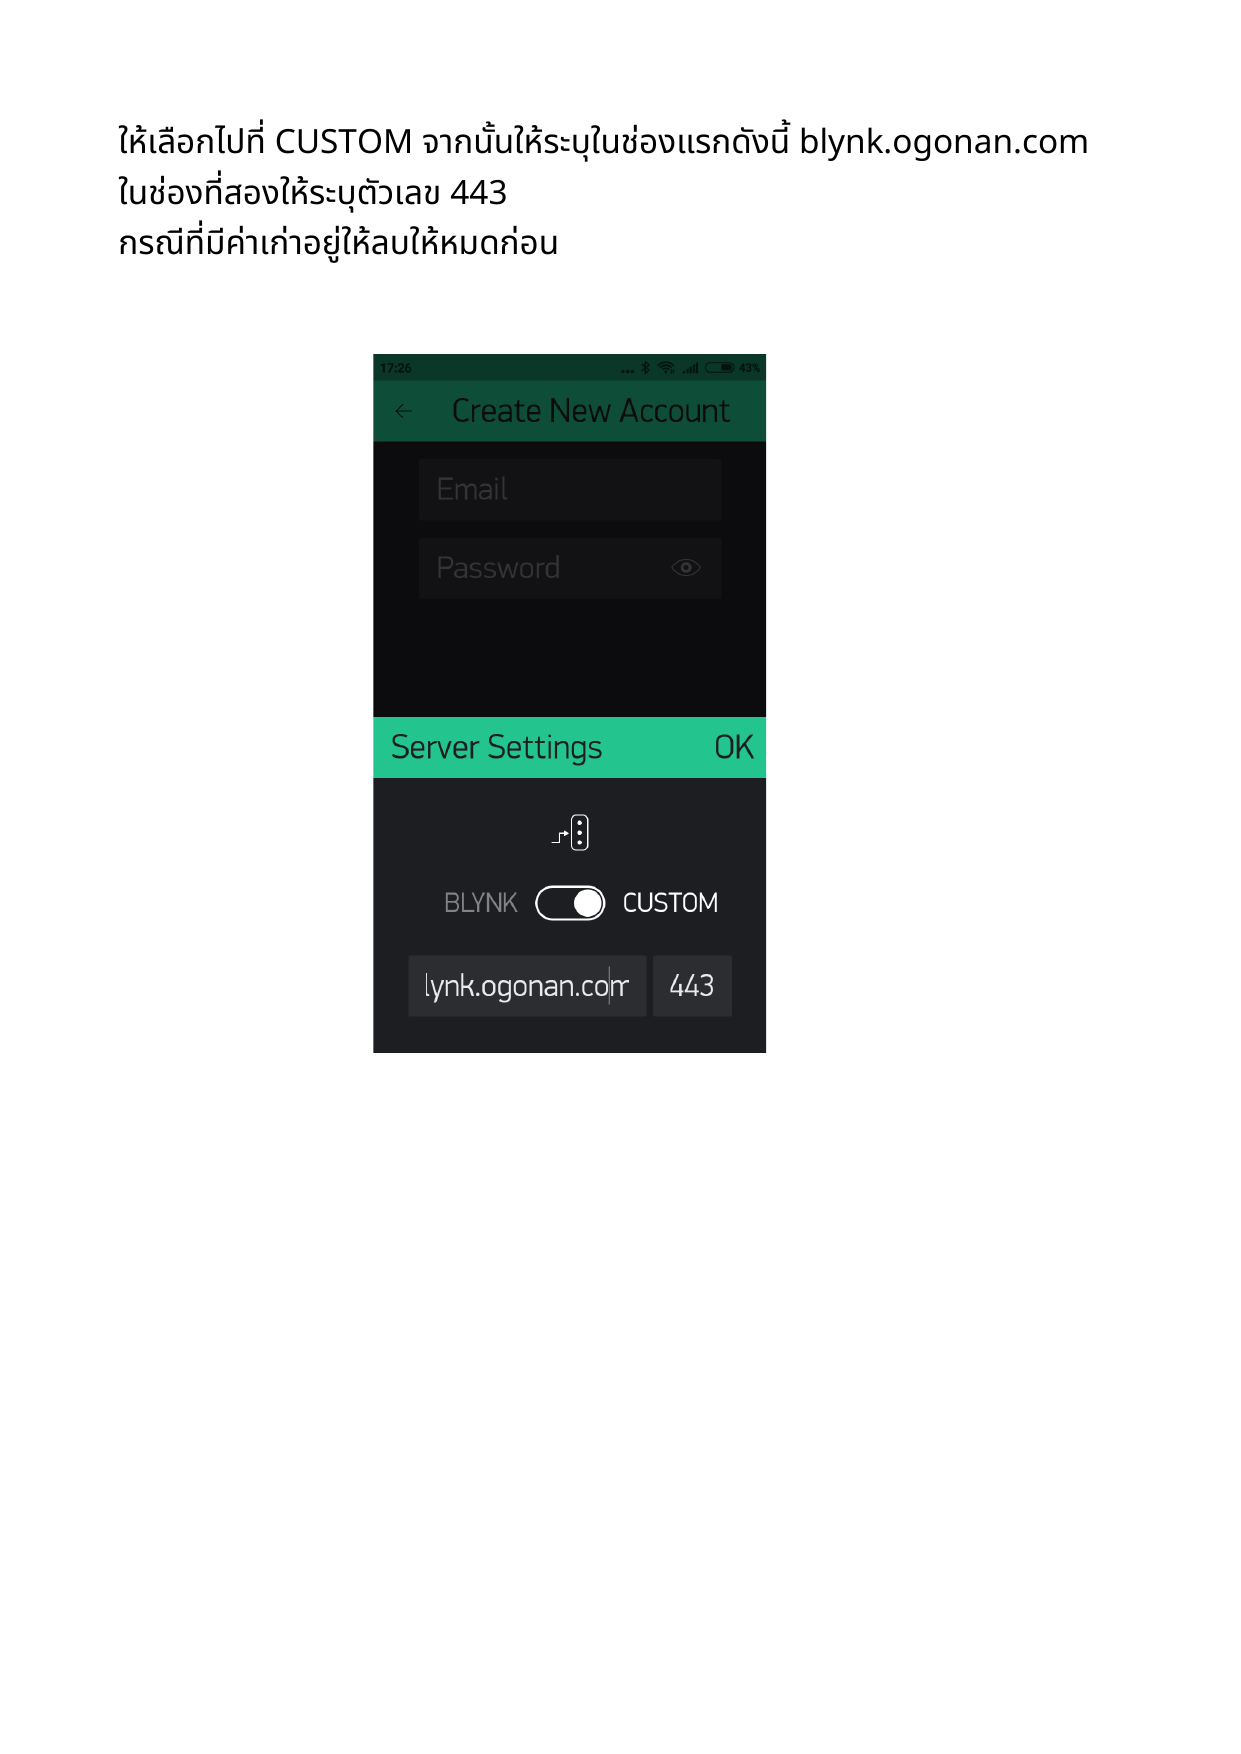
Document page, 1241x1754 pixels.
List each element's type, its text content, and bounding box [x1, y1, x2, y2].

text ในช่องที่สองให้ระบุตัวเลข 443 [118, 169, 1122, 219]
text กรณีที่มีค่าเก่าอยู่ให้ลบให้หมดก่อน [118, 219, 1122, 270]
text ให้เลือกไปที่ CUSTOM จากนั้นให้ระบุในช่องแรกดังนี้ blynk.ogonan.com [118, 118, 1122, 169]
picture [373, 354, 767, 1053]
